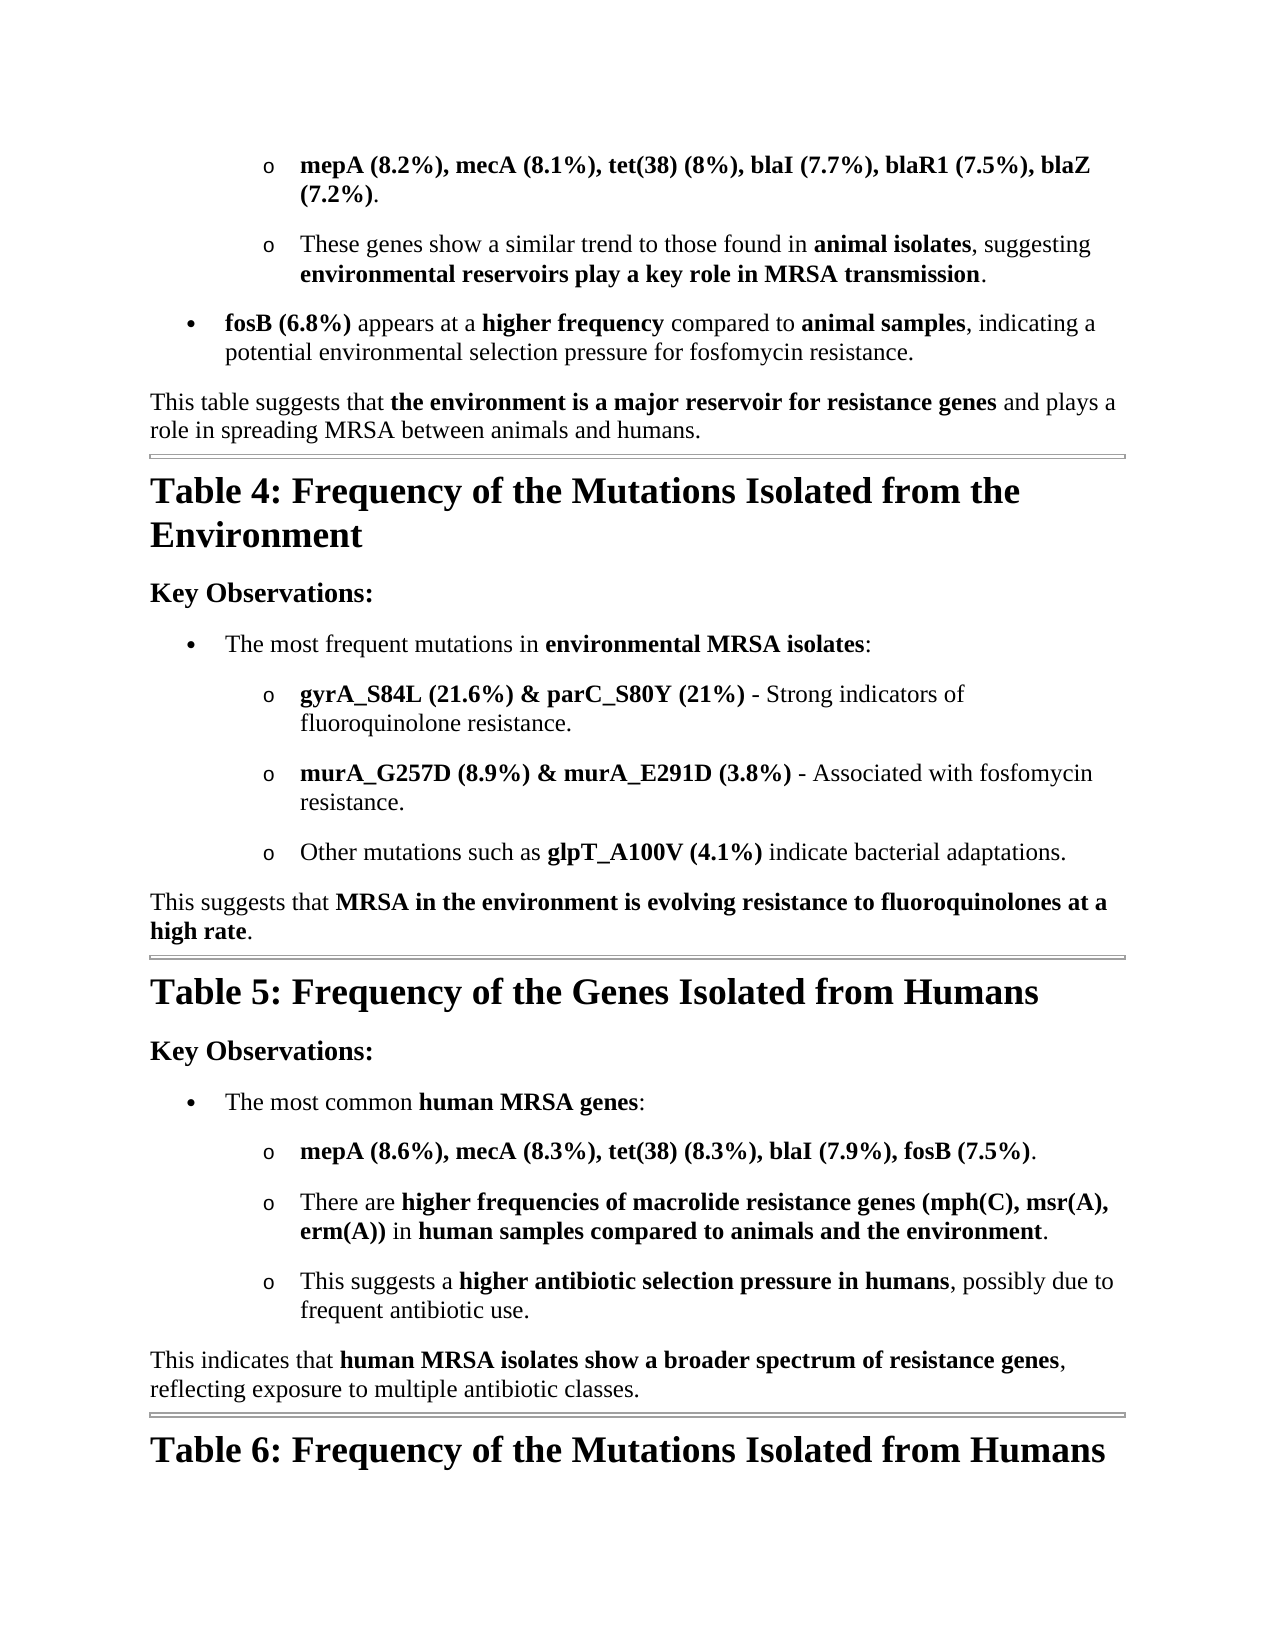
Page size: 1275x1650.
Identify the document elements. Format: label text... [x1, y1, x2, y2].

list mepA (8.6%), mecA (8.3%), tet(38) (8.3%), blaI (7.9%), fosB (7.5%). [262, 1136, 1125, 1166]
list The most common human MRSA genes: [187, 1087, 1125, 1116]
text Key Observations: [150, 1034, 1125, 1066]
list This suggests a higher antibiotic selection pressure in humans, possibly due to frequent antibiotic use. [262, 1266, 1125, 1324]
list Other mutations such as glpT_A100V (4.1%) indicate bacterial adaptations. [262, 837, 1125, 867]
text This table suggests that the environment is a major reservoir for resistance genes and plays a role in spreading MRSA between animals and humans. [150, 387, 1125, 444]
list There are higher frequencies of macrolide resistance genes (mph(C), msr(A), erm(A)) in human samples compared to animals and the environment. [262, 1187, 1125, 1245]
list These genes show a similar trend to those found in animal isolates, suggesting environmental reservoirs play a key role in MRSA transmission. [262, 229, 1125, 287]
list fosB (6.8%) appears at a higher frequency compared to animal samples, indicating a potential environmental selection pressure for fosfomycin resistance. [187, 308, 1125, 366]
text Table 6: Frequency of the Mutations Isolated from Humans [150, 1427, 1125, 1471]
list murA_G257D (8.9%) & murA_E291D (3.8%) - Associated with fosfomycin resistance. [262, 758, 1125, 816]
text This indicates that human MRSA isolates show a broader spectrum of resistance genes, reflecting exposure to multiple antibiotic classes. [150, 1345, 1125, 1403]
text Table 4: Frequency of the Mutations Isolated from the Environment [150, 469, 1125, 555]
list mepA (8.2%), mecA (8.1%), tet(38) (8%), blaI (7.7%), blaR1 (7.5%), blaZ (7.2%). [262, 150, 1125, 208]
text This suggests that MRSA in the environment is evolving resistance to fluoroquinolones at a high rate. [150, 887, 1125, 945]
list gyrA_S84L (21.6%) & parC_S80Y (21%) - Strong indicators of fluoroquinolone resistance. [262, 679, 1125, 737]
text Table 5: Frequency of the Genes Isolated from Humans [150, 970, 1125, 1013]
text Key Observations: [150, 576, 1125, 608]
list The most frequent mutations in environmental MRSA isolates: [187, 629, 1125, 658]
